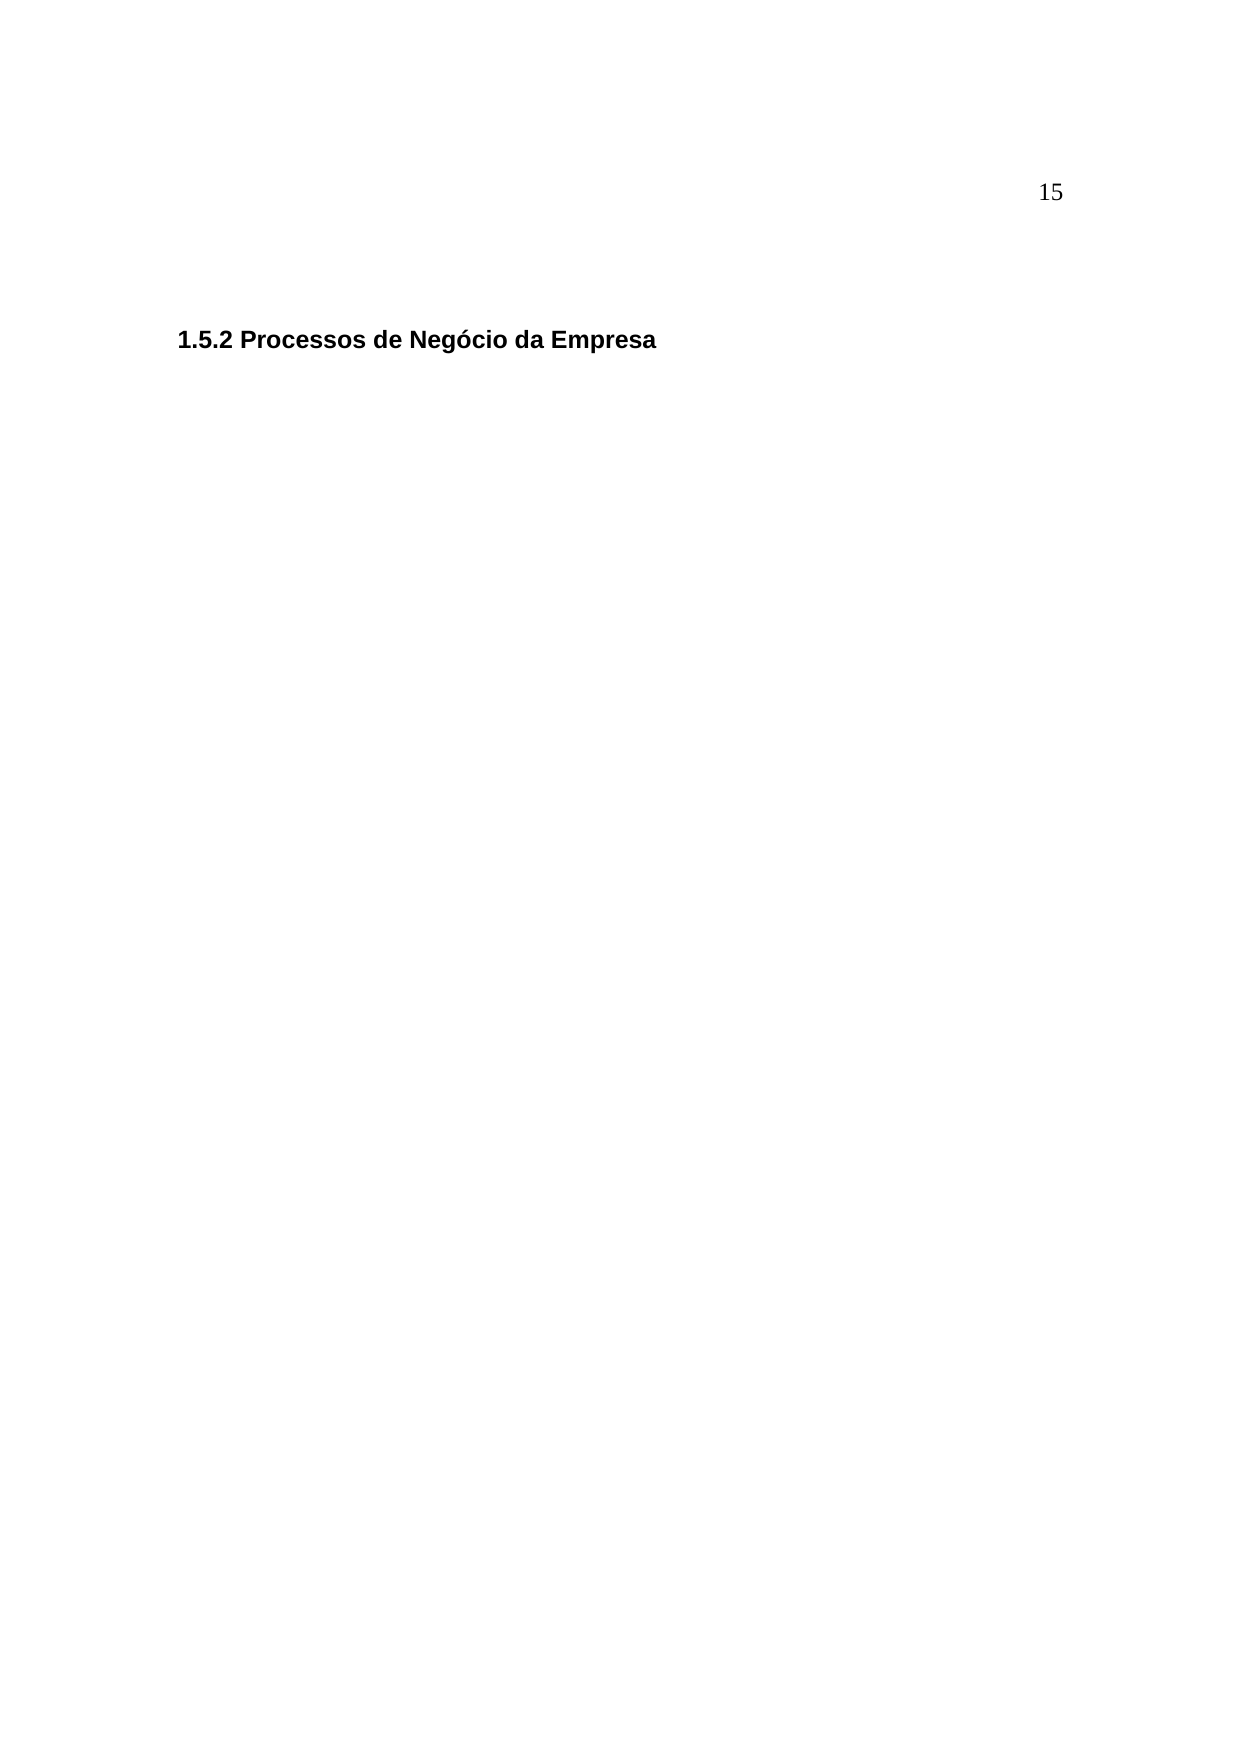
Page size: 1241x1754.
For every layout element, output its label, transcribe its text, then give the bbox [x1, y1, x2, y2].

subtitle Processos de Negócio da Empresa [177, 325, 1063, 353]
